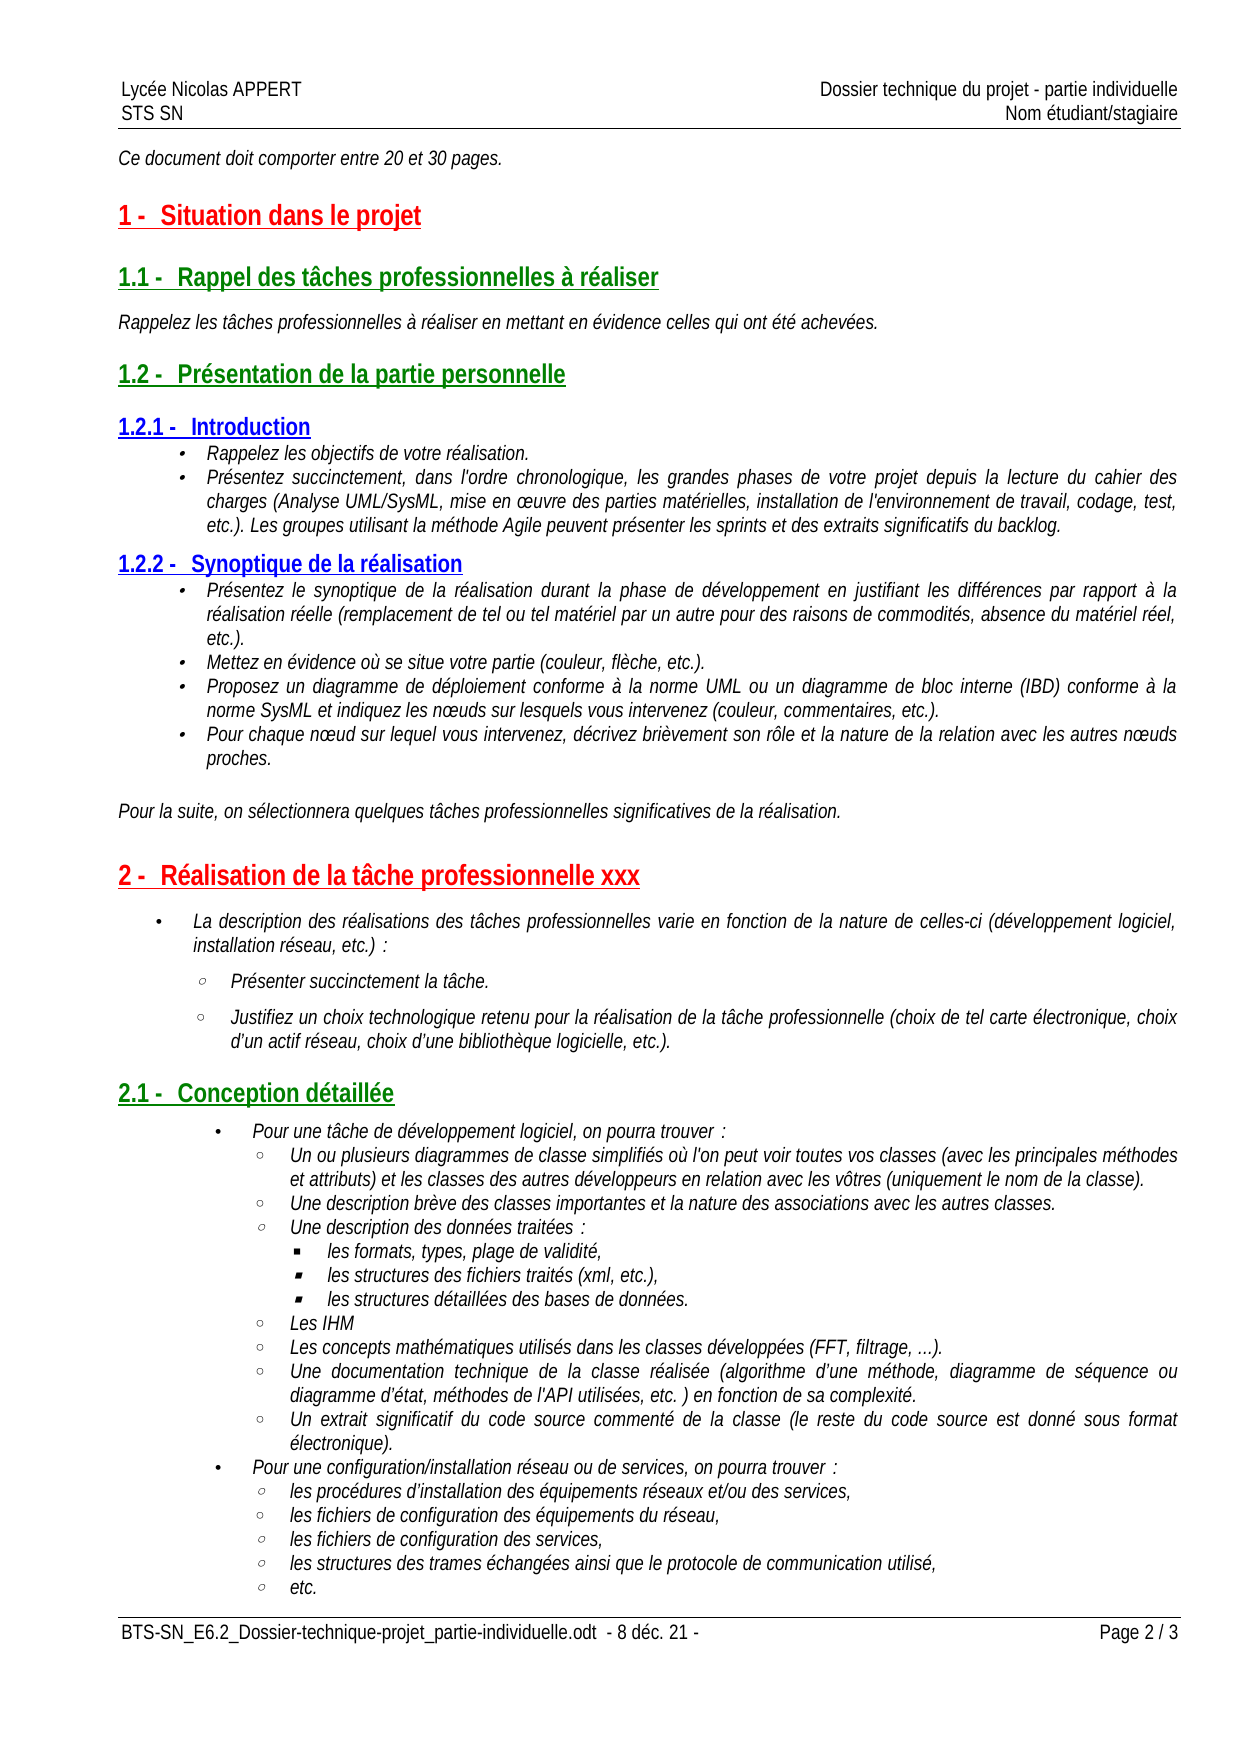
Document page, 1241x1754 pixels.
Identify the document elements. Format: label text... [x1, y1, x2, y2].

list les fichiers de configuration des équipements du réseau, [252, 1503, 1181, 1527]
list Proposez un diagramme de déploiement conforme à la norme UML ou un diagramme de bloc interne (IBD) conforme à la norme SysML et indiquez les nœuds sur lesquels vous intervenez (couleur, commentaires, etc.). [177, 674, 1181, 722]
list Présentez succinctement, dans l'ordre chronologique, les grandes phases de votre projet depuis la lecture du cahier des charges (Analyse UML/SysML, mise en œuvre des parties matérielles, installation de l'environnement de travail, codage, test, etc.). Les groupes utilisant la méthode Agile peuvent présenter les sprints et des extraits significatifs du backlog. [177, 465, 1181, 537]
list les structures des fichiers traités (xml, etc.), [290, 1263, 1181, 1287]
list les procédures d’installation des équipements réseaux et/ou des services, [252, 1479, 1181, 1503]
list etc. [252, 1575, 1181, 1599]
list les formats, types, plage de validité, [290, 1239, 1181, 1263]
list La description des réalisations des tâches professionnelles varie en fonction de la nature de celles-ci (développement logiciel, installation réseau, etc.) : [156, 909, 1181, 957]
list Une documentation technique de la classe réalisée (algorithme d’une méthode, diagramme de séquence ou diagramme d’état, méthodes de l'API utilisées, etc. ) en fonction de sa complexité. [252, 1359, 1181, 1407]
subtitle Synoptique de la réalisation [118, 549, 1181, 578]
list les fichiers de configuration des services, [252, 1527, 1181, 1551]
list Pour une tâche de développement logiciel, on pourra trouver : [215, 1119, 1181, 1143]
subtitle Conception détaillée [118, 1077, 1181, 1108]
text Pour la suite, on sélectionnera quelques tâches professionnelles significatives de la réalisation. [118, 799, 1181, 823]
subtitle Présentation de la partie personnelle [118, 358, 1181, 389]
list Une description des données traitées : [252, 1215, 1181, 1239]
subtitle Situation dans le projet [118, 199, 1181, 232]
subtitle Réalisation de la tâche professionnelle xxx [118, 859, 1181, 892]
list Justifiez un choix technologique retenu pour la réalisation de la tâche professionnelle (choix de tel carte électronique, choix d’un actif réseau, choix d’une bibliothèque logicielle, etc.). [193, 1005, 1181, 1053]
list Mettez en évidence où se situe votre partie (couleur, flèche, etc.). [177, 650, 1181, 674]
list Une description brève des classes importantes et la nature des associations avec les autres classes. [252, 1191, 1181, 1215]
text Ce document doit comporter entre 20 et 30 pages. [118, 145, 1181, 169]
subtitle Introduction [118, 412, 1181, 441]
list Pour chaque nœud sur lequel vous intervenez, décrivez brièvement son rôle et la nature de la relation avec les autres nœuds proches. [177, 722, 1181, 769]
subtitle Rappel des tâches professionnelles à réaliser [118, 261, 1181, 292]
list Un extrait significatif du code source commenté de la classe (le reste du code source est donné sous format électronique). [252, 1407, 1181, 1455]
list Pour une configuration/installation réseau ou de services, on pourra trouver : [215, 1455, 1181, 1479]
list Présentez le synoptique de la réalisation durant la phase de développement en justifiant les différences par rapport à la réalisation réelle (remplacement de tel ou tel matériel par un autre pour des raisons de commodités, absence du matériel réel, etc.). [177, 578, 1181, 650]
list les structures des trames échangées ainsi que le protocole de communication utilisé, [252, 1551, 1181, 1575]
list les structures détaillées des bases de données. [290, 1287, 1181, 1311]
list Les concepts mathématiques utilisés dans les classes développées (FFT, filtrage, ...). [252, 1335, 1181, 1359]
list Un ou plusieurs diagrammes de classe simplifiés où l'on peut voir toutes vos classes (avec les principales méthodes et attributs) et les classes des autres développeurs en relation avec les vôtres (uniquement le nom de la classe). [252, 1143, 1181, 1191]
list Rappelez les objectifs de votre réalisation. [177, 441, 1181, 465]
text Rappelez les tâches professionnelles à réaliser en mettant en évidence celles qui ont été achevées. [118, 310, 1181, 334]
list Présenter succinctement la tâche. [193, 969, 1181, 993]
list Les IHM [252, 1311, 1181, 1335]
